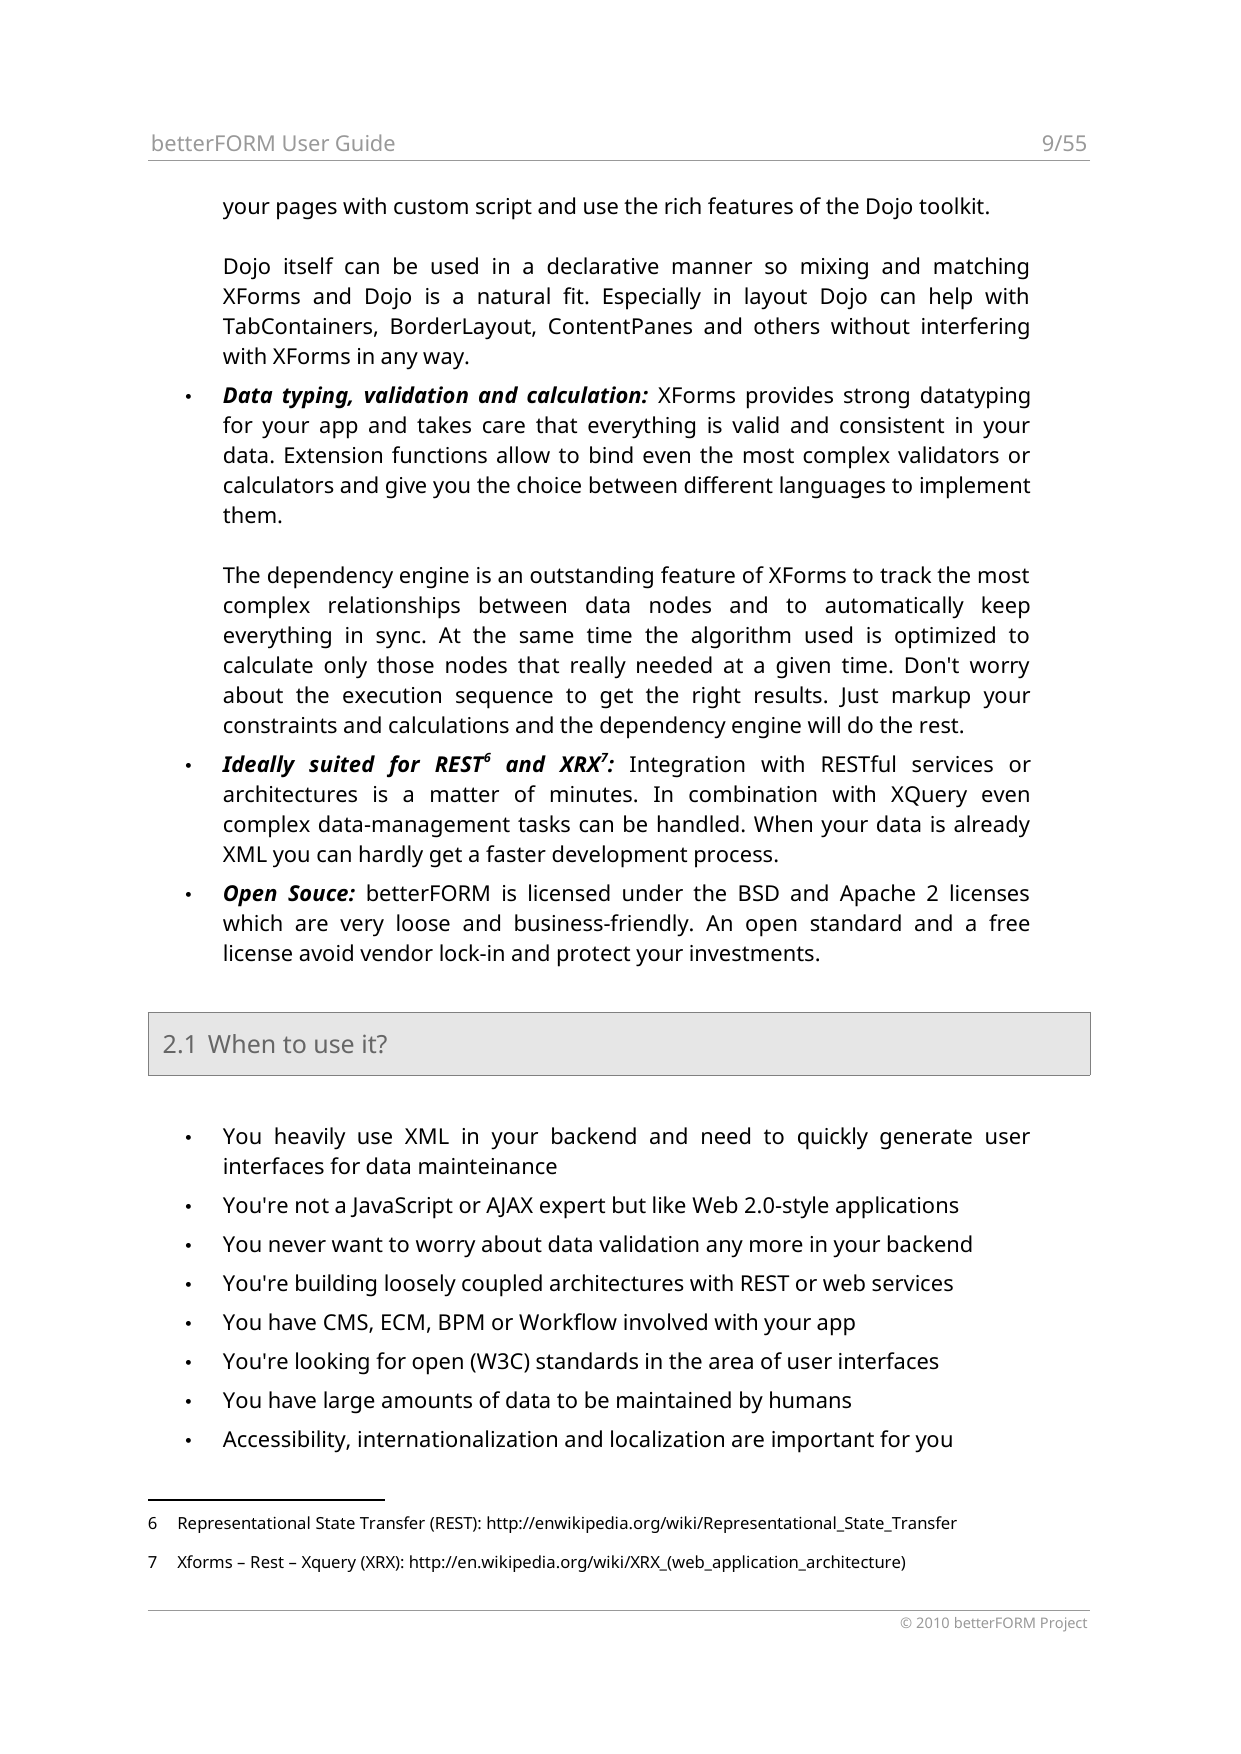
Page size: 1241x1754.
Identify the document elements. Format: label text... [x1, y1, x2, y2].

list You heavily use XML in your backend and need to quickly generate user interfaces for data mainteinance [185, 1121, 1032, 1181]
list Representational State Transfer (REST): http://enwikipedia.org/wiki/Representational_State_Transfer [148, 1512, 1093, 1534]
list You have large amounts of data to be maintained by humans [185, 1385, 1032, 1415]
list You have CMS, ECM, BPM or Workflow involved with your app [185, 1307, 1032, 1337]
list You're not a JavaScript or AJAX expert but like Web 2.0-style applications [185, 1190, 1032, 1220]
subtitle When to use it? [149, 1013, 1090, 1075]
list your pages with custom script and use the rich features of the Dojo toolkit. Dojo itself can be used in a declarative manner so mixing and matching XForms and Dojo is a natural fit. Especially in layout Dojo can help with TabContainers, BorderLayout, ContentPanes and others without interfering with XForms in any way. [185, 191, 1032, 371]
list You're looking for open (W3C) standards in the area of user interfaces [185, 1346, 1032, 1376]
list Accessibility, internationalization and localization are important for you [185, 1424, 1032, 1454]
list Open Souce: betterFORM is licensed under the BSD and Apache 2 licenses which are very loose and business-friendly. An open standard and a free license avoid vendor lock-in and protect your investments. [185, 877, 1032, 967]
list Data typing, validation and calculation: XForms provides strong datatyping for your app and takes care that everything is valid and consistent in your data. Extension functions allow to bind even the most complex validators or calculators and give you the choice between different languages to implement them. The dependency engine is an outstanding feature of XForms to track the most complex relationships between data nodes and to automatically keep everything in sync. At the same time the algorithm used is optimized to calculate only those nodes that really needed at a given time. Don't worry about the execution sequence to get the right results. Just markup your constraints and calculations and the dependency engine will do the rest. [185, 379, 1032, 739]
list You're building loosely coupled architectures with REST or web services [185, 1268, 1032, 1298]
list Xforms – Rest – Xquery (XRX): http://en.wikipedia.org/wiki/XRX_(web_application_architecture) [148, 1551, 1093, 1574]
list You never want to worry about data validation any more in your backend [185, 1229, 1032, 1259]
list Ideally suited for REST and XRX: Integration with RESTful services or architectures is a matter of minutes. In combination with XQuery even complex data-management tasks can be handled. When your data is already XML you can hardly get a faster development process. [185, 748, 1032, 868]
